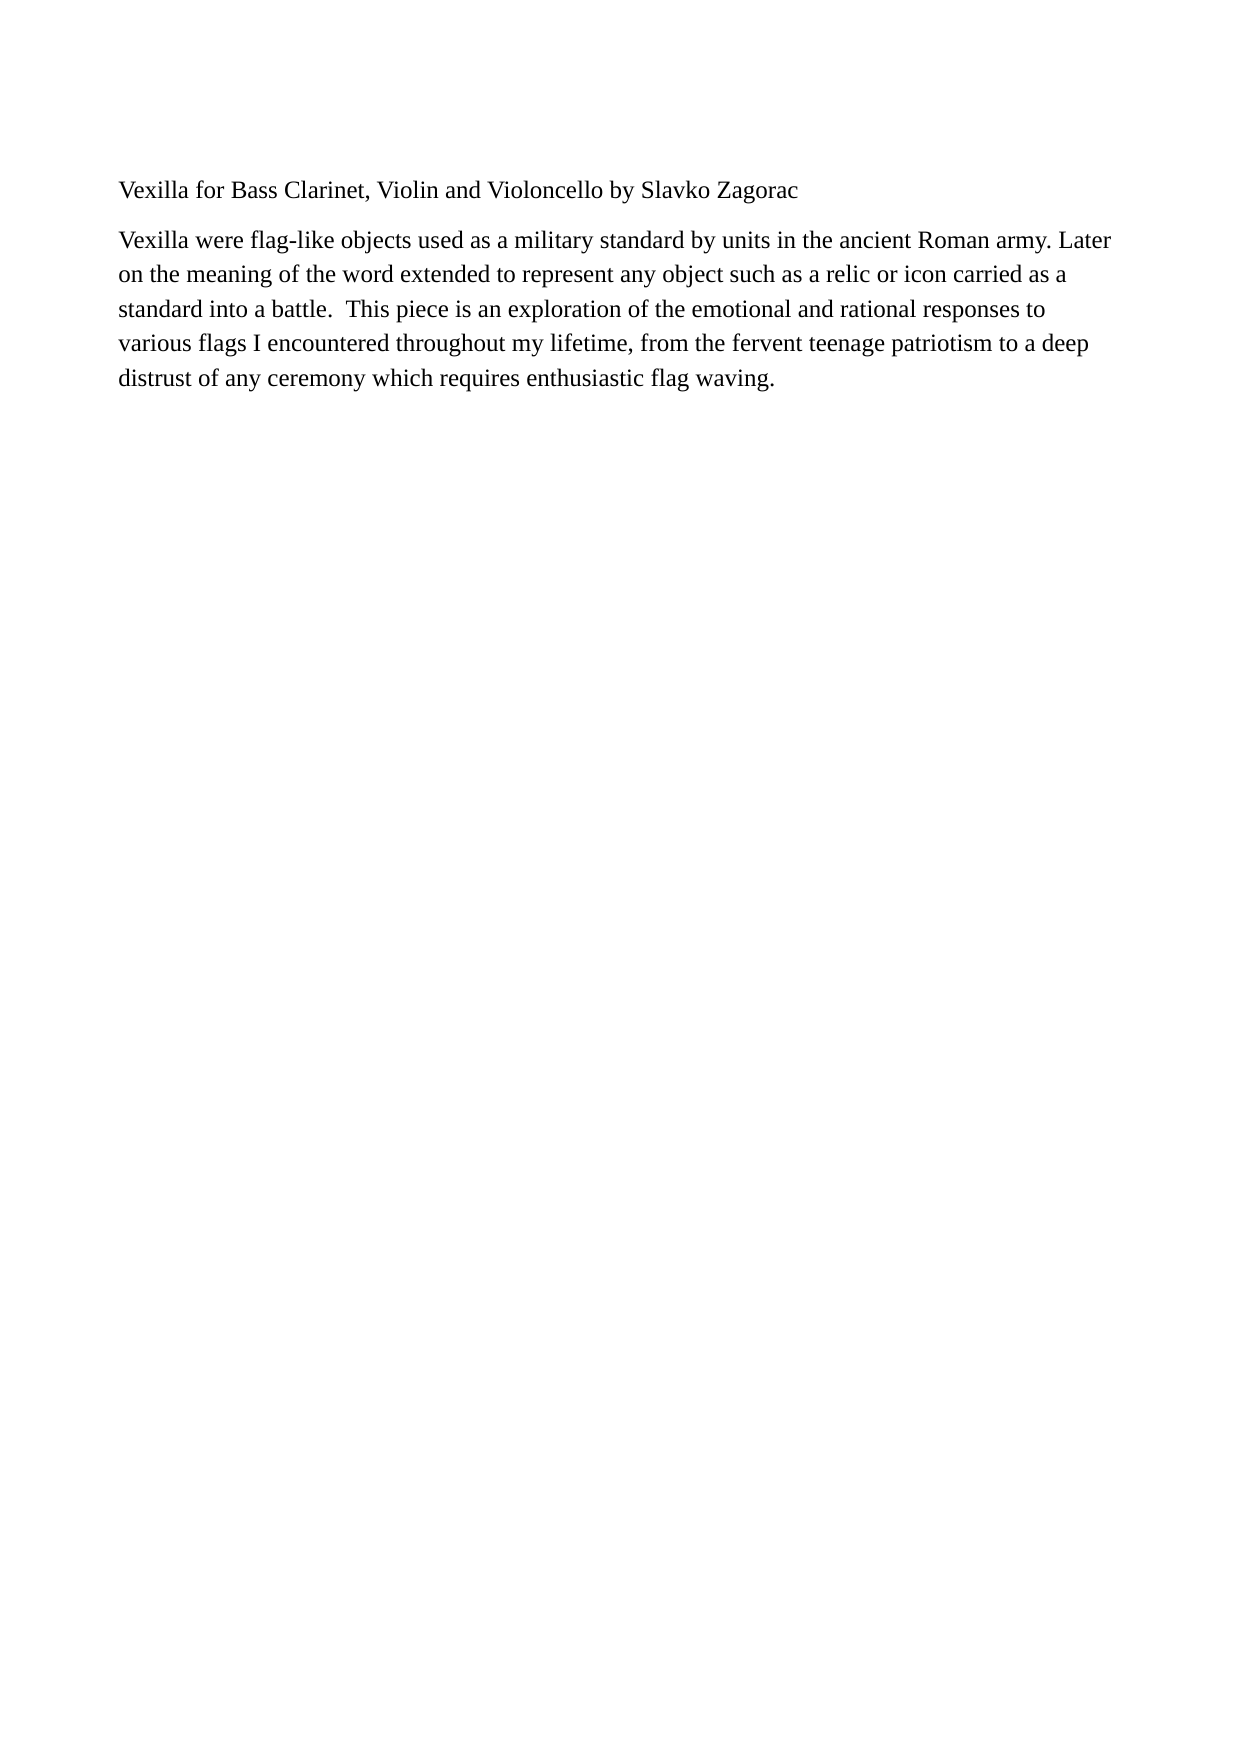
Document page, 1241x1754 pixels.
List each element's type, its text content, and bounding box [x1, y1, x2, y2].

text Vexilla were flag-like objects used as a military standard by units in the ancient Roman army. Later on the meaning of the word extended to represent any object such as a relic or icon carried as a standard into a battle. This piece is an exploration of the emotional and rational responses to various flags I encountered throughout my lifetime, from the fervent teenage patriotism to a deep distrust of any ceremony which requires enthusiastic flag waving. [118, 225, 1122, 391]
text Vexilla for Bass Clarinet, Violin and Violoncello by Slavko Zagorac [118, 176, 1122, 204]
